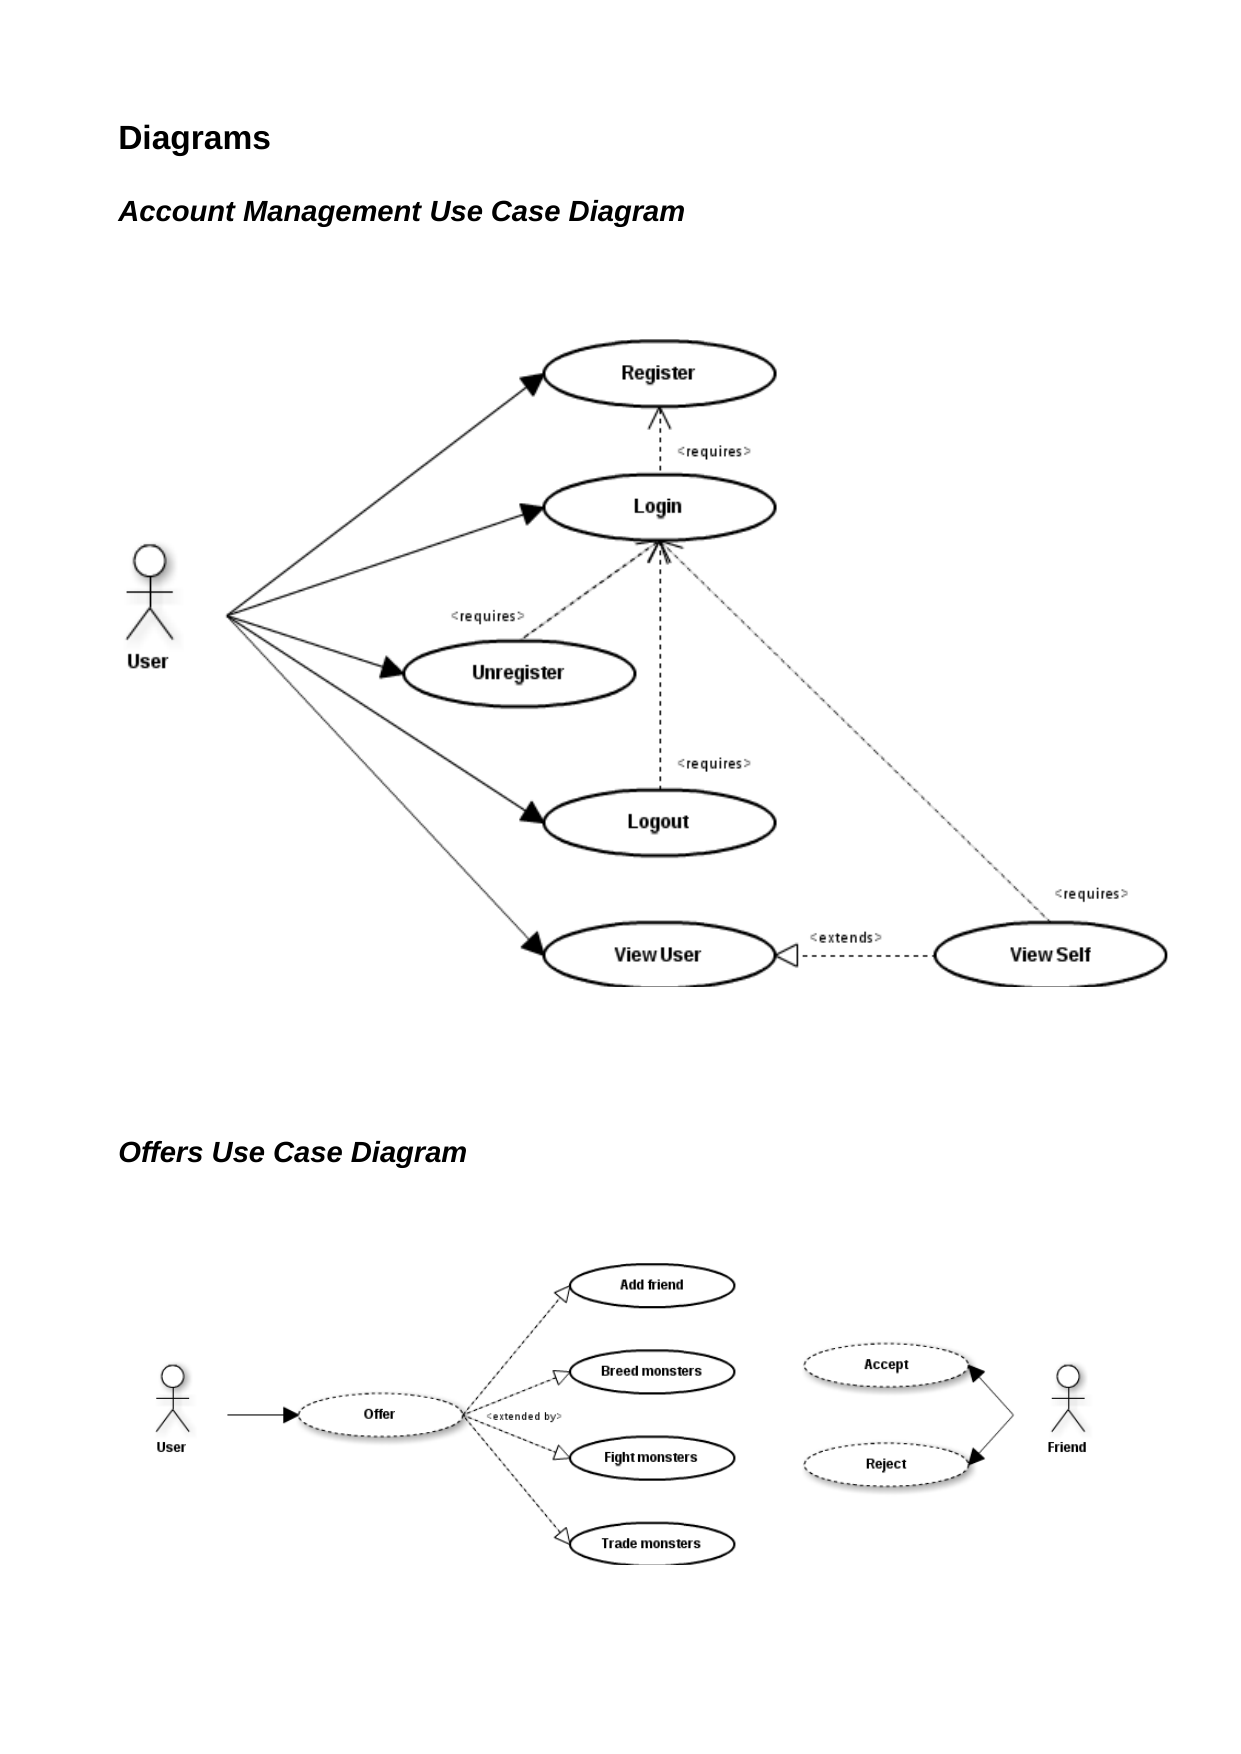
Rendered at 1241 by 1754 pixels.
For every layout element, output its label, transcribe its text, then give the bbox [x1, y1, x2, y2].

subtitle Diagrams [118, 118, 1122, 157]
subtitle Account Management Use Case Diagram [118, 194, 1122, 228]
subtitle Offers Use Case Diagram [118, 1135, 1122, 1168]
